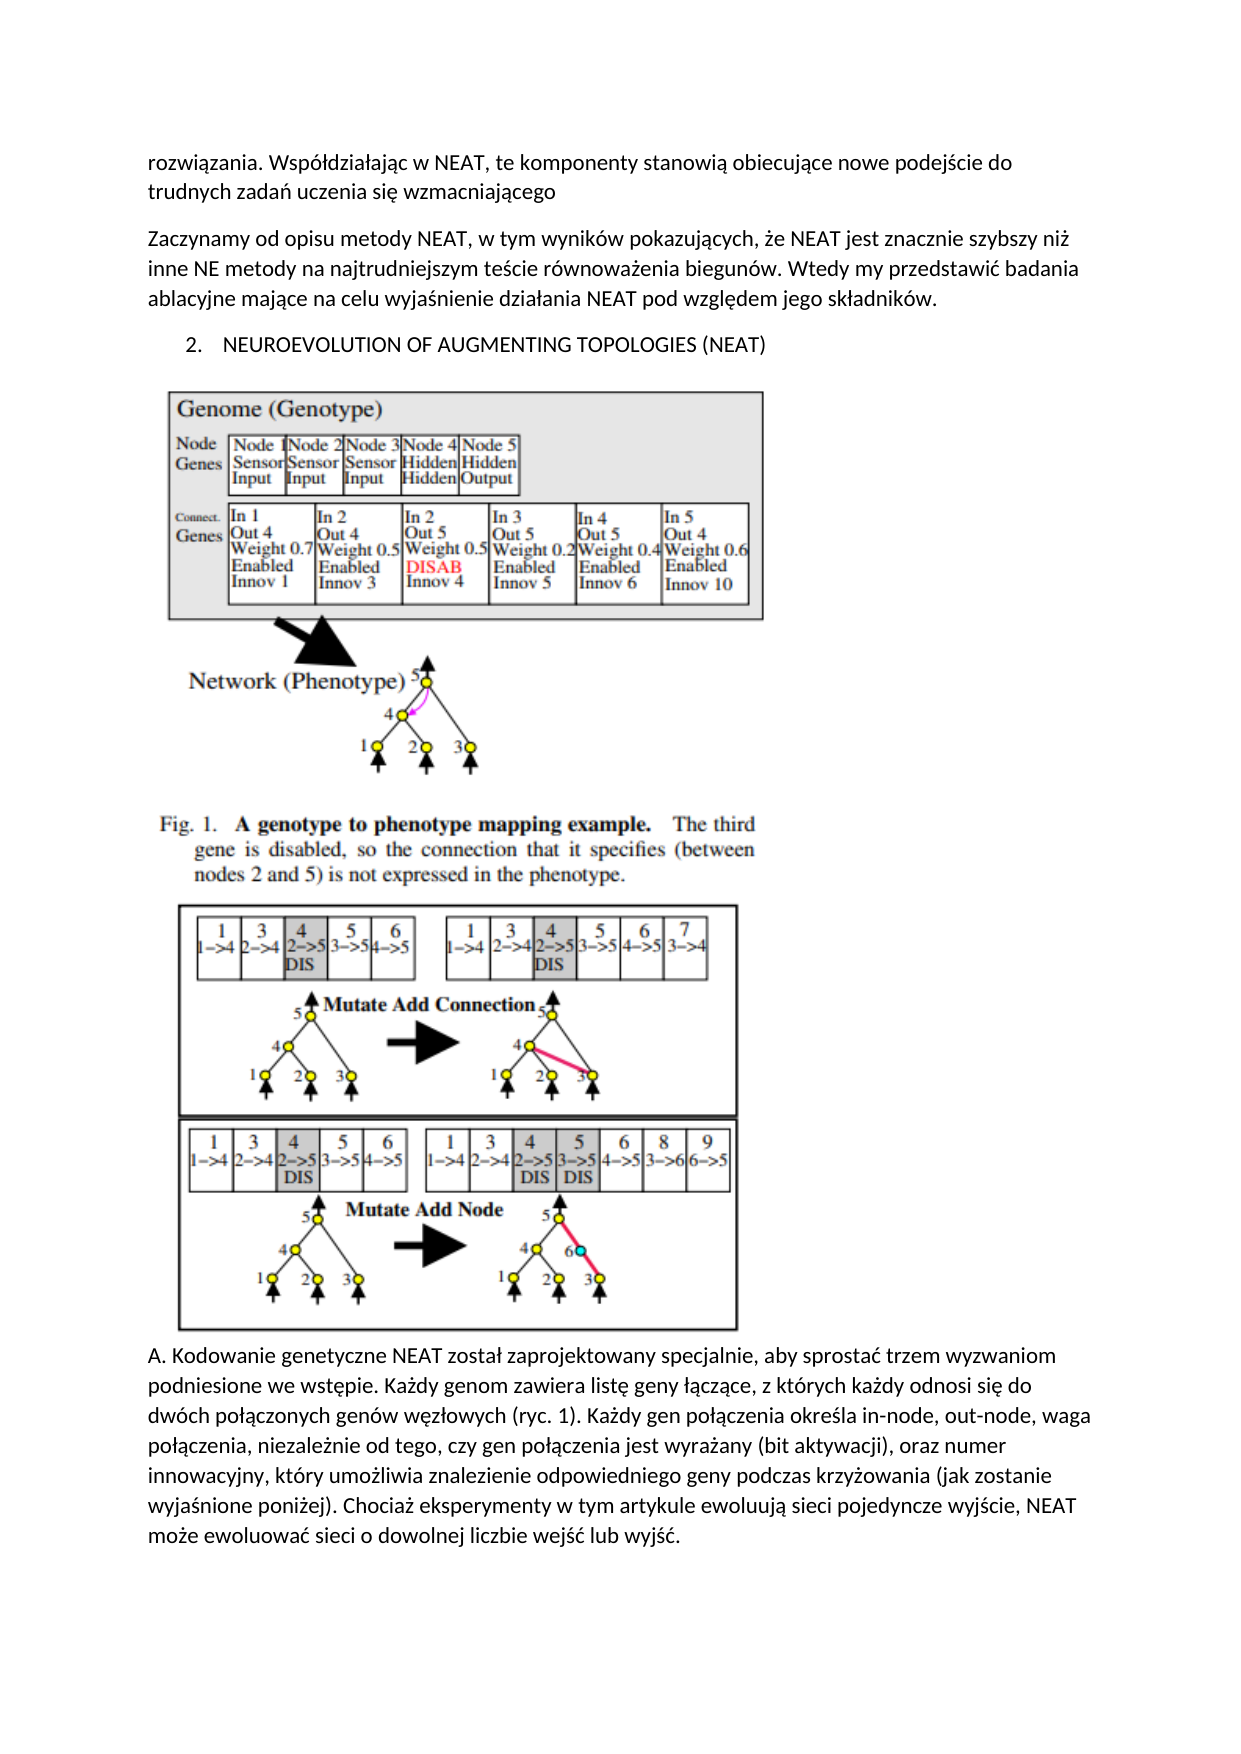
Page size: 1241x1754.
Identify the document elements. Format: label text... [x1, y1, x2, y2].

text A. Kodowanie genetyczne NEAT został zaprojektowany specjalnie, aby sprostać trzem wyzwaniom podniesione we wstępie. Każdy genom zawiera listę geny łączące, z których każdy odnosi się do dwóch połączonych genów węzłowych (ryc. 1). Każdy gen połączenia określa in-node, out-node, waga połączenia, niezależnie od tego, czy gen połączenia jest wyrażany (bit aktywacji), oraz numer innowacyjny, który umożliwia znalezienie odpowiedniego geny podczas krzyżowania (jak zostanie wyjaśnione poniżej). Chociaż eksperymenty w tym artykule ewoluują sieci pojedyncze wyjście, NEAT może ewoluować sieci o dowolnej liczbie wejść lub wyjść. [148, 377, 1093, 1549]
list NEUROEVOLUTION OF AUGMENTING TOPOLOGIES (NEAT) [185, 330, 1093, 358]
text rozwiązania. Współdziałając w NEAT, te komponenty stanowią obiecujące nowe podejście do trudnych zadań uczenia się wzmacniającego [148, 148, 1093, 206]
text Zaczynamy od opisu metody NEAT, w tym wyników pokazujących, że NEAT jest znacznie szybszy niż inne NE metody na najtrudniejszym teście równoważenia biegunów. Wtedy my przedstawić badania ablacyjne mające na celu wyjaśnienie działania NEAT pod względem jego składników. [148, 224, 1093, 312]
